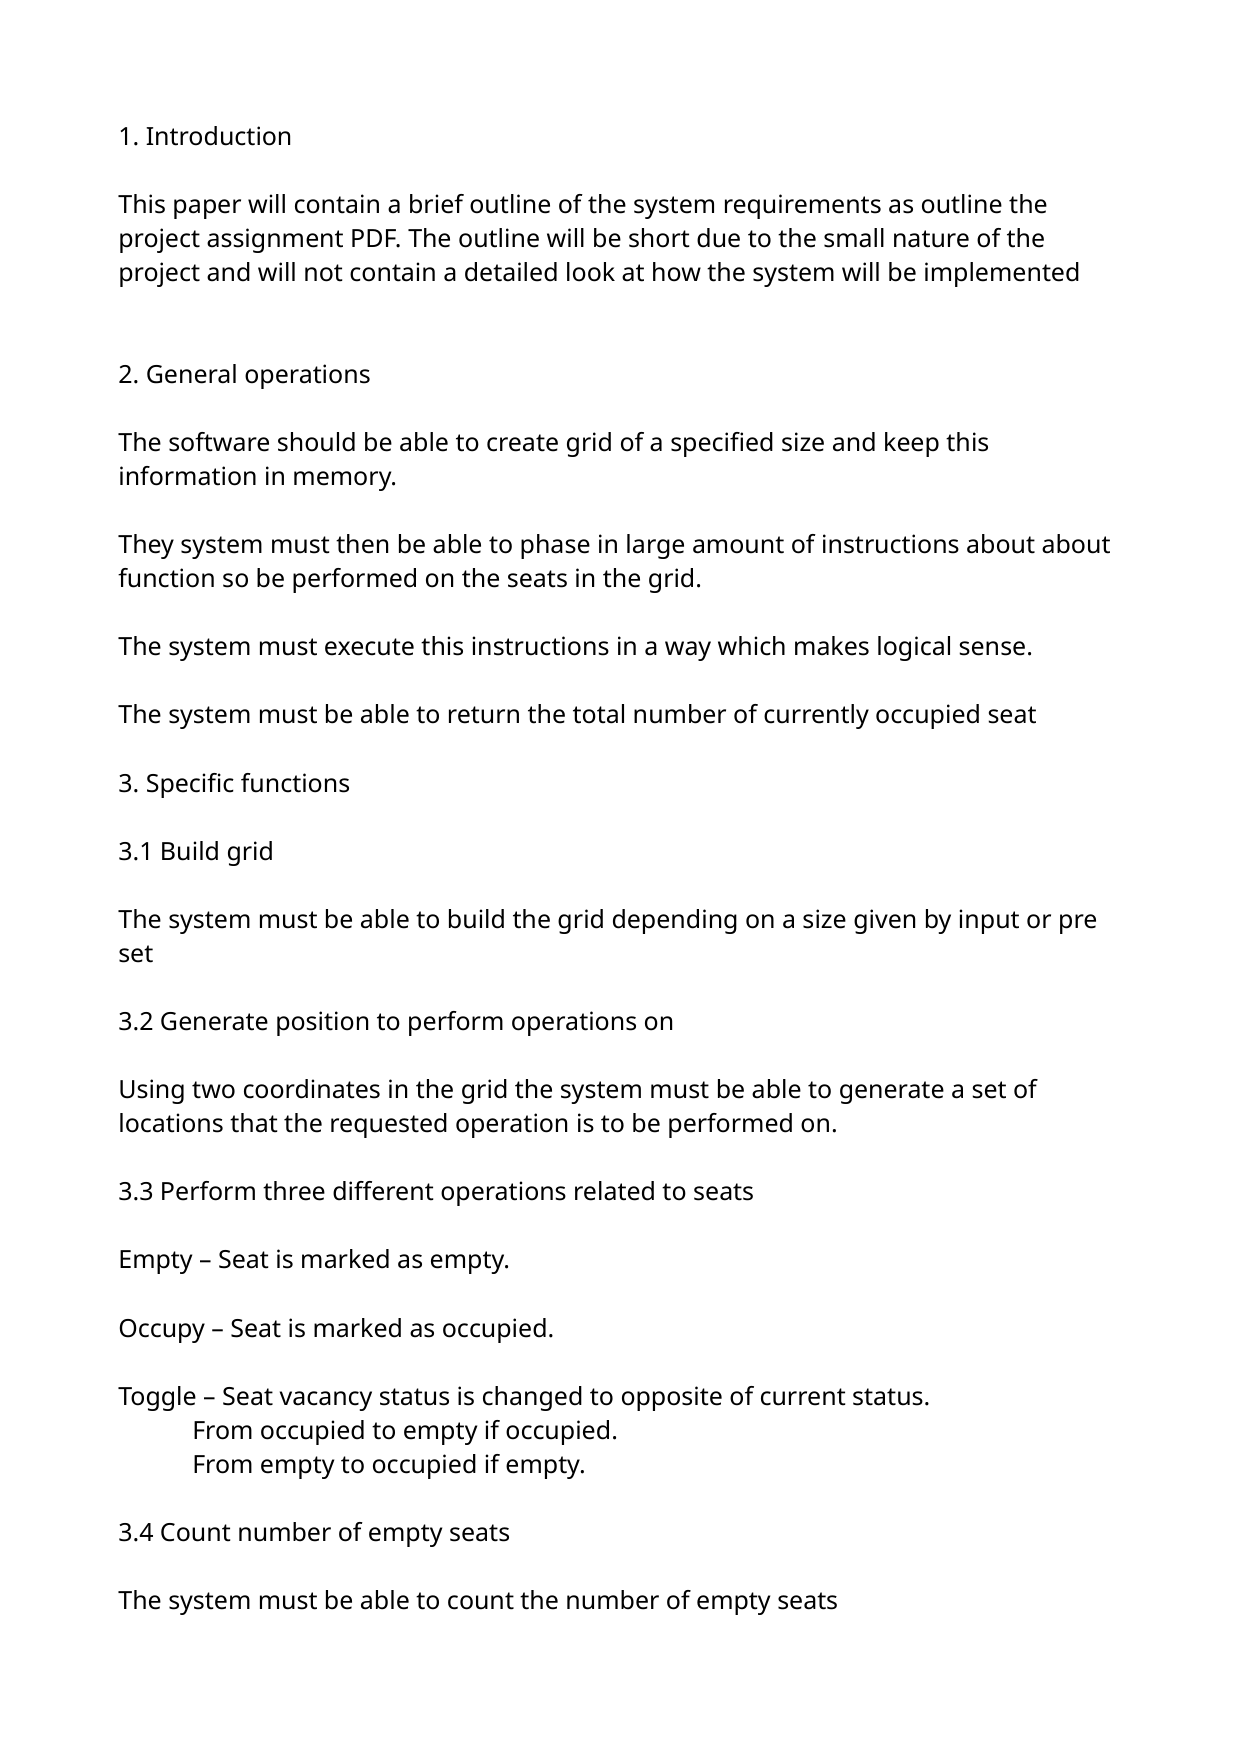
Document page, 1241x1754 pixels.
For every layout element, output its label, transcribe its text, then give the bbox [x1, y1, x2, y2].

text 3.4 Count number of empty seats [118, 1515, 1122, 1549]
text 2. General operations [118, 357, 1122, 391]
text The system must be able to return the total number of currently occupied seat [118, 697, 1122, 731]
text 3. Specific functions [118, 765, 1122, 799]
text The software should be able to create grid of a specified size and keep this information in memory. [118, 425, 1122, 493]
text The system must be able to build the grid depending on a size given by input or pre set [118, 902, 1122, 970]
text Empty – Seat is marked as empty. [118, 1242, 1122, 1276]
text Toggle – Seat vacancy status is changed to opposite of current status. [118, 1378, 1122, 1412]
text 3.3 Perform three different operations related to seats [118, 1174, 1122, 1208]
text 3.1 Build grid [118, 833, 1122, 867]
text Using two coordinates in the grid the system must be able to generate a set of locations that the requested operation is to be performed on. [118, 1072, 1122, 1140]
text 1. Introduction [118, 118, 1122, 152]
text From empty to occupied if empty. [118, 1447, 1122, 1481]
text 3.2 Generate position to perform operations on [118, 1004, 1122, 1038]
text The system must execute this instructions in a way which makes logical sense. [118, 629, 1122, 663]
text Occupy – Seat is marked as occupied. [118, 1310, 1122, 1344]
text The system must be able to count the number of empty seats [118, 1583, 1122, 1617]
text From occupied to empty if occupied. [118, 1412, 1122, 1447]
text They system must then be able to phase in large amount of instructions about about function so be performed on the seats in the grid. [118, 527, 1122, 595]
text This paper will contain a brief outline of the system requirements as outline the project assignment PDF. The outline will be short due to the small nature of the project and will not contain a detailed look at how the system will be implemented [118, 186, 1122, 288]
